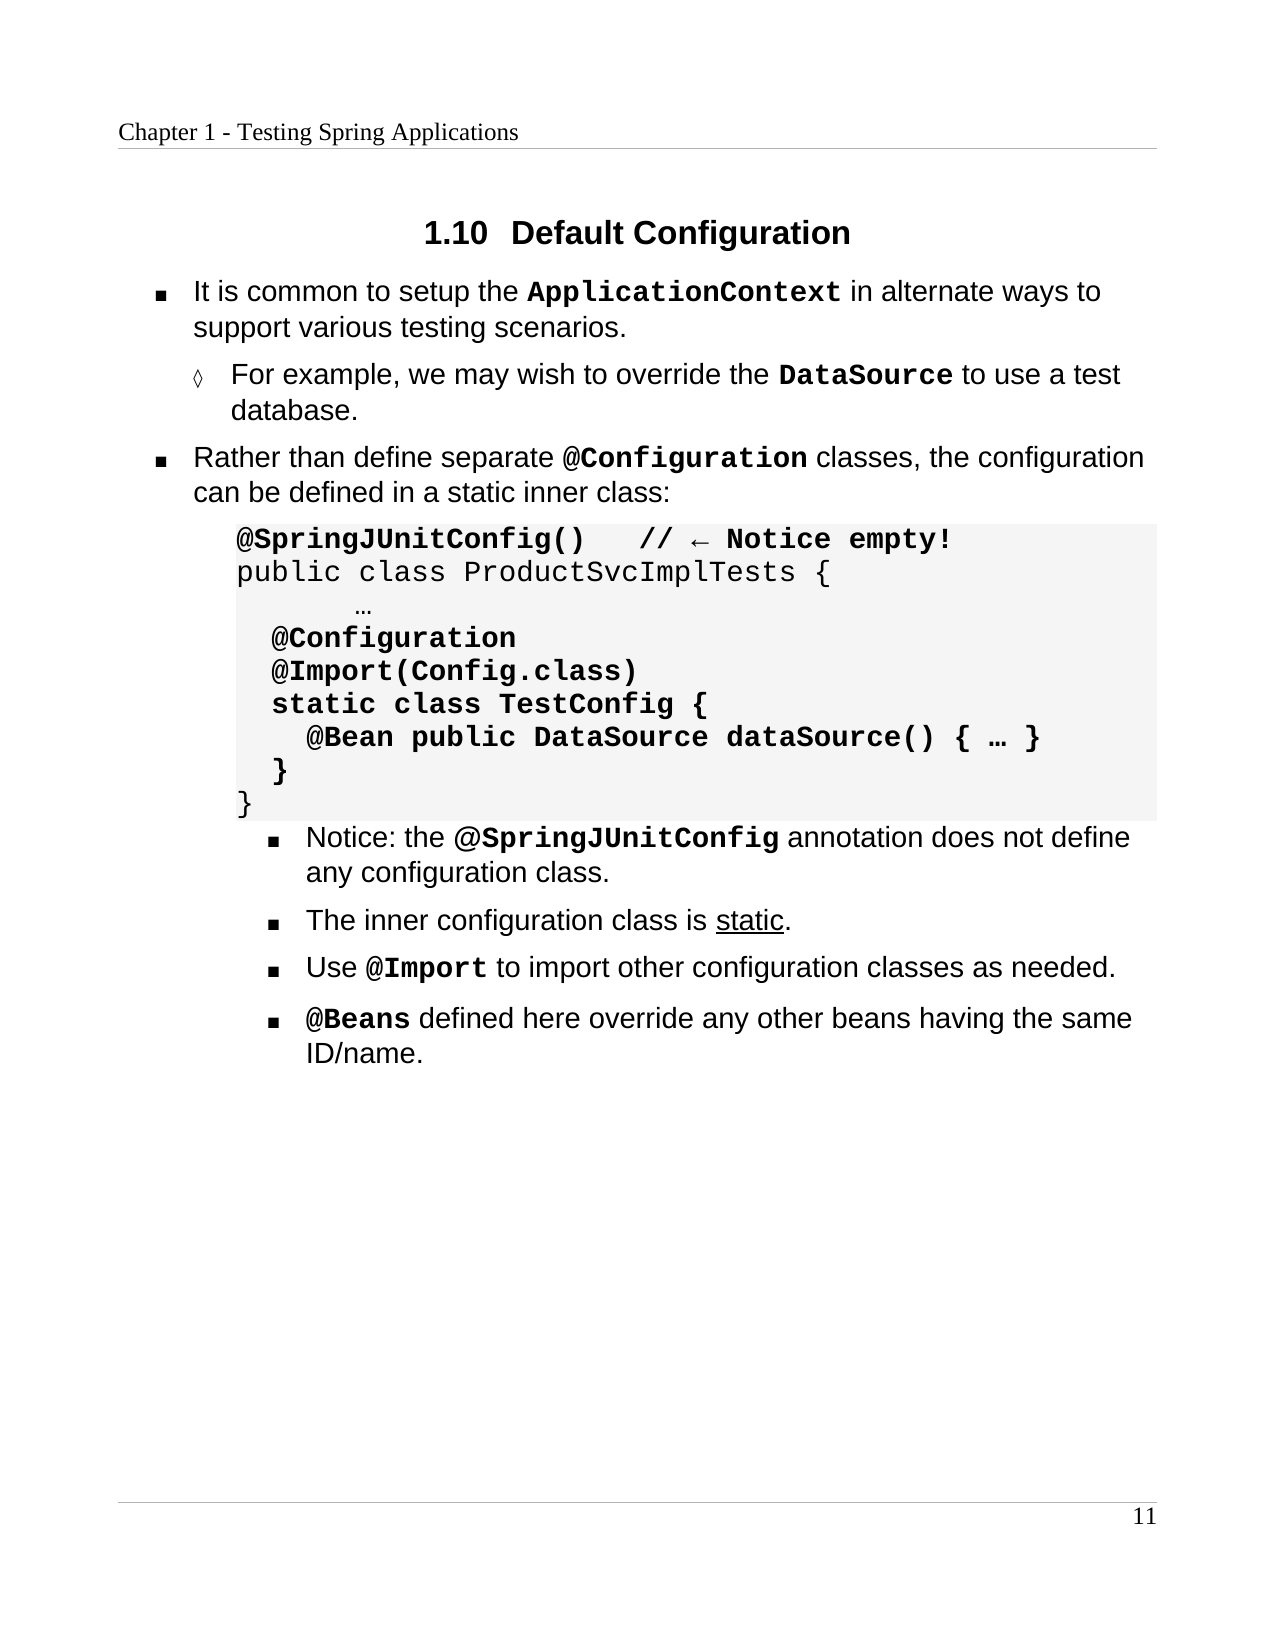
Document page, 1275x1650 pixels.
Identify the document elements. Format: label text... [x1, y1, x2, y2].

list For example, we may wish to override the DataSource to use a test database. [193, 358, 1157, 426]
text @SpringJUnitConfig() // ← Notice empty! [236, 524, 1157, 557]
list @Beans defined here override any other beans having the same ID/name. [268, 1002, 1157, 1069]
text @Import(Config.class) [236, 656, 1157, 689]
list Rather than define separate @Configuration classes, the configuration can be defined in a static inner class: [156, 441, 1157, 509]
text @Bean public DataSource dataSource() { … } [236, 722, 1157, 755]
text } [236, 788, 1157, 821]
list Use @Import to import other configuration classes as needed. [268, 951, 1157, 987]
list It is common to setup the ApplicationContext in alternate ways to support various testing scenarios. [156, 275, 1157, 343]
list The inner configuration class is static. [268, 904, 1157, 936]
text public class ProductSvcImplTests { [236, 557, 1157, 590]
list Notice: the @SpringJUnitConfig annotation does not define any configuration class. [268, 821, 1157, 889]
text … [236, 590, 1157, 623]
text static class TestConfig { [236, 689, 1157, 722]
text } [236, 755, 1157, 788]
text @Configuration [236, 623, 1157, 656]
subtitle Default Configuration [118, 214, 1157, 251]
